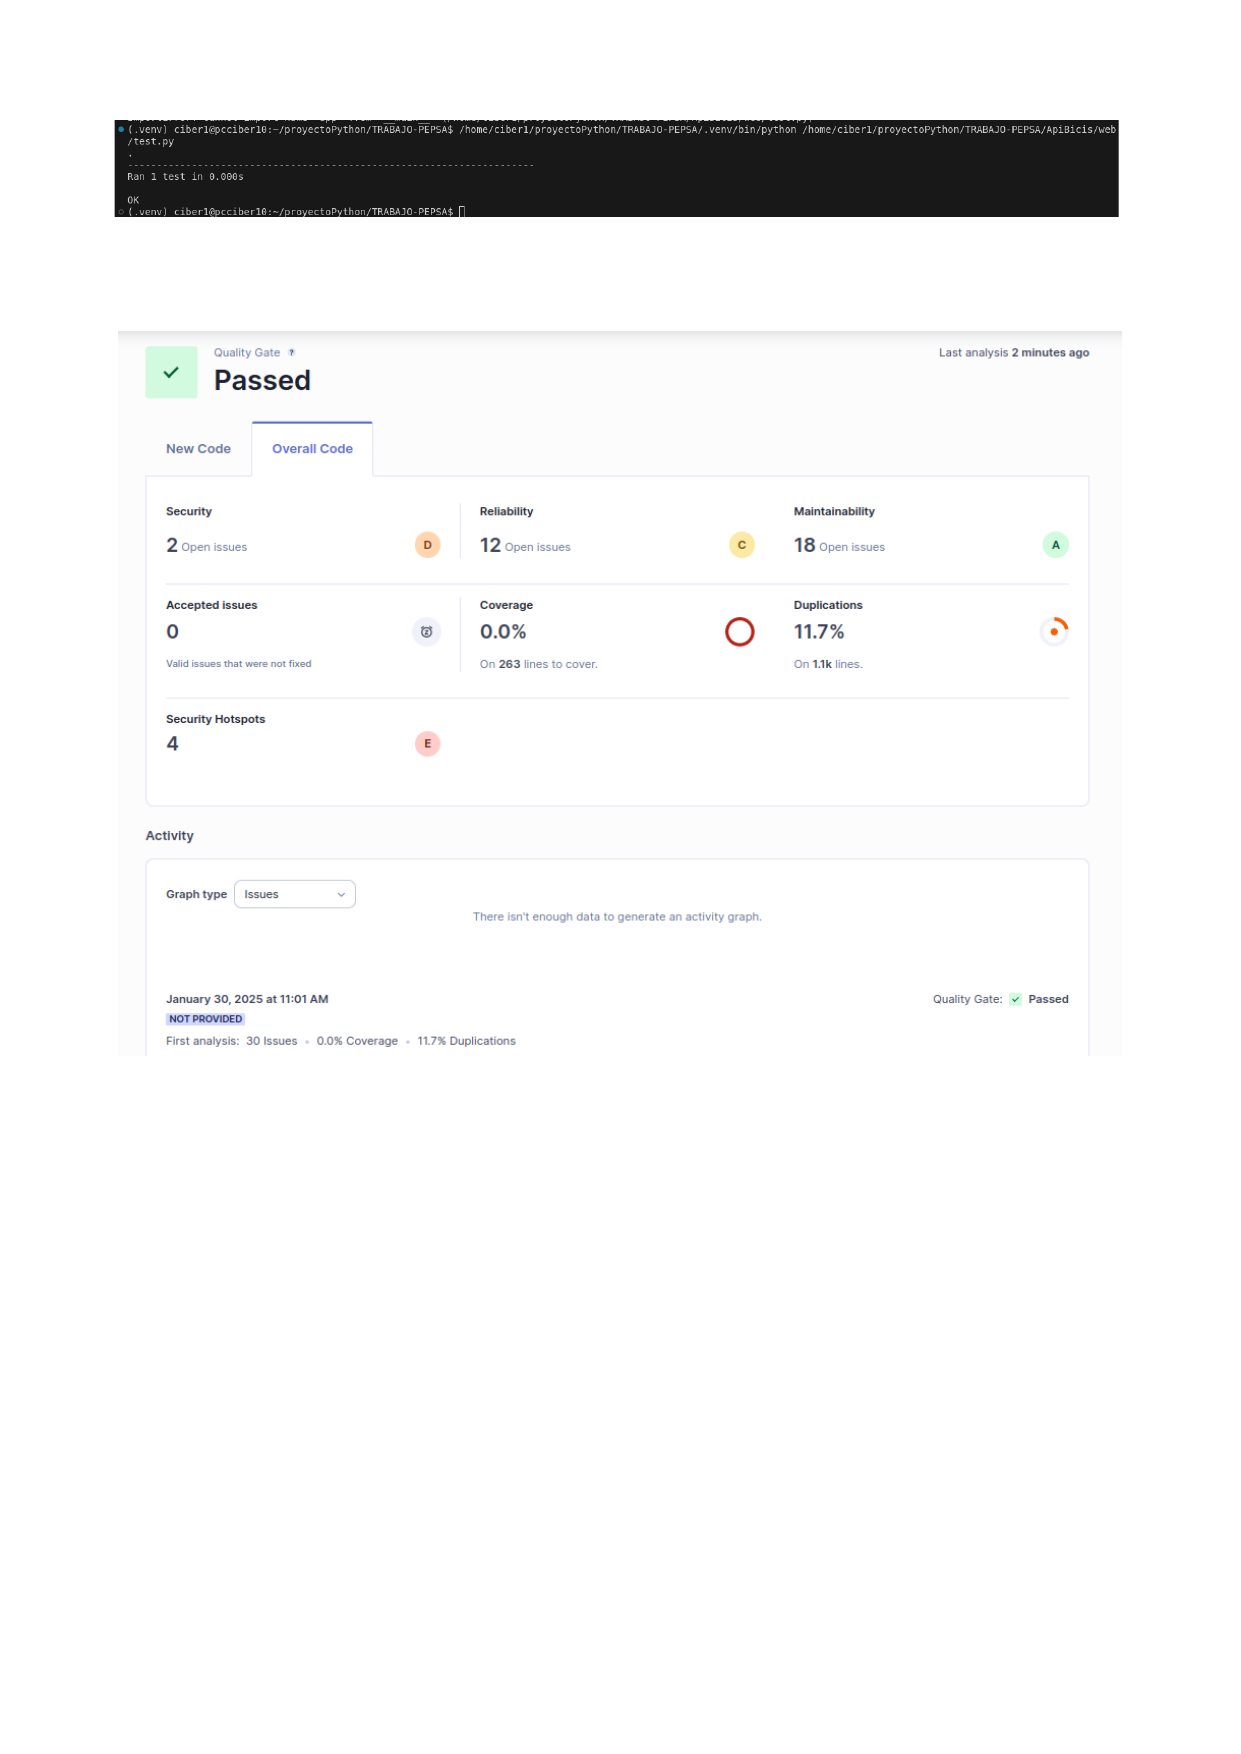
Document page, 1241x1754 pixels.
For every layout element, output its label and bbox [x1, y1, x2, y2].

picture [118, 331, 1123, 1056]
picture [114, 120, 1119, 217]
